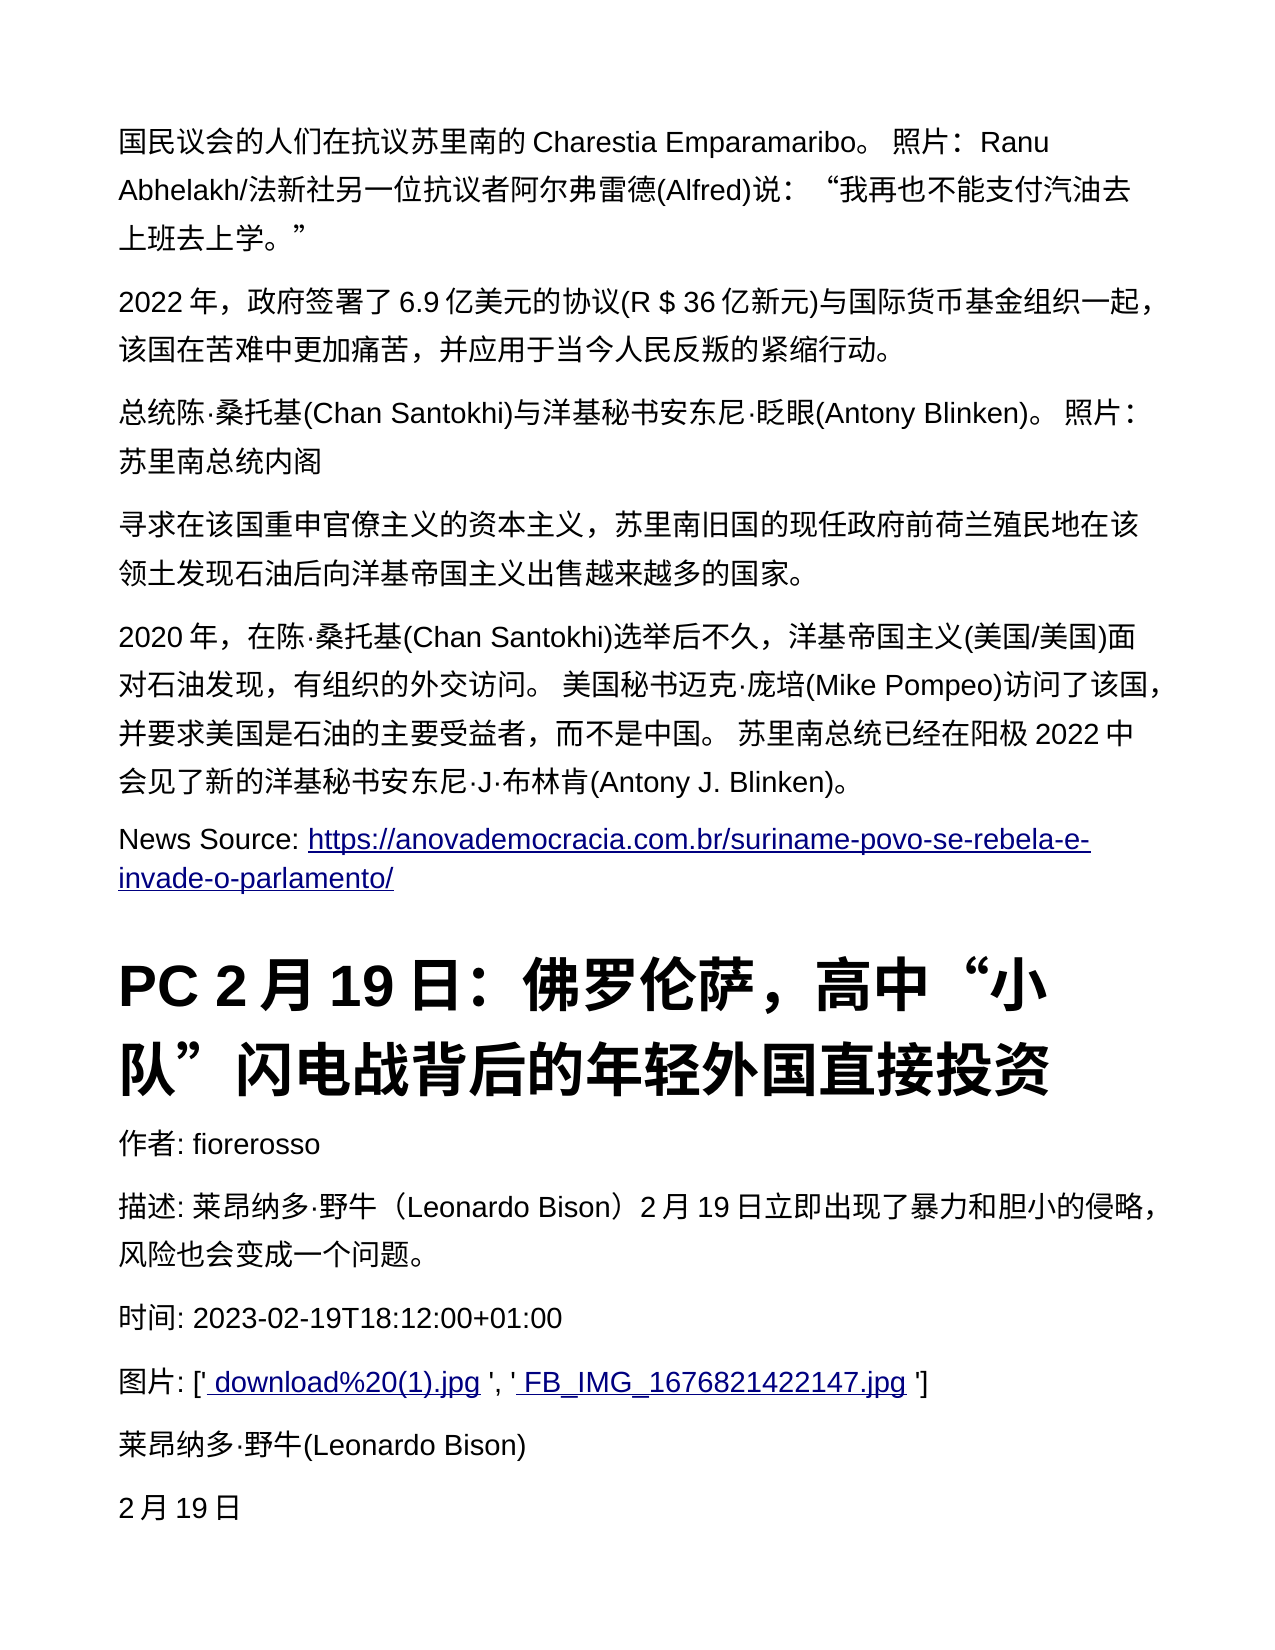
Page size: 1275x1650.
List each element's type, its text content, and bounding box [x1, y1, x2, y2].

text 2022年，政府签署了6.9亿美元的协议(R $ 36亿新元)与国际货币基金组织一起，该国在苦难中更加痛苦，并应用于当今人民反叛的紧缩行动。 [118, 278, 1157, 369]
text 图片: [' download%20(1).jpg ', ' FB_IMG_1676821422147.jpg '] [118, 1358, 1157, 1400]
text 时间: 2023-02-19T18:12:00+01:00 [118, 1295, 1157, 1337]
text 总统陈·桑托基(Chan Santokhi)与洋基秘书安东尼·眨眼(Antony Blinken)。 照片：苏里南总统内阁 [118, 390, 1157, 481]
text 描述: 莱昂纳多·野牛（Leonardo Bison）2月19日立即出现了暴力和胆小的侵略，风险也会变成一个问题。 [118, 1183, 1157, 1274]
subtitle PC 2月19日：佛罗伦萨，高中“小队”闪电战背后的年轻外国直接投资 [118, 939, 1157, 1108]
text 2020年，在陈·桑托基(Chan Santokhi)选举后不久，洋基帝国主义(美国/美国)面对石油发现，有组织的外交访问。 美国秘书迈克·庞培(Mike Pompeo)访问了该国，并要求美国是石油的主要受益者，而不是中国。 苏里南总统已经在阳极2022中会见了新的洋基秘书安东尼·J·布林肯(Antony J. Blinken)。 [118, 613, 1157, 801]
text News Source: https://anovademocracia.com.br/suriname-povo-se-rebela-e-invade-o-parlamento/ [118, 822, 1157, 894]
text 作者: fiorerosso [118, 1120, 1157, 1162]
text 国民议会的人们在抗议苏里南的Charestia Emparamaribo。 照片：Ranu Abhelakh/法新社另一位抗议者阿尔弗雷德(Alfred)说：“我再也不能支付汽油去上班去上学。” [118, 118, 1157, 257]
text 莱昂纳多·野牛(Leonardo Bison) [118, 1421, 1157, 1463]
text 寻求在该国重申官僚主义的资本主义，苏里南旧国的现任政府前荷兰殖民地在该领土发现石油后向洋基帝国主义出售越来越多的国家。 [118, 502, 1157, 592]
text 2月19日 [118, 1484, 1157, 1527]
